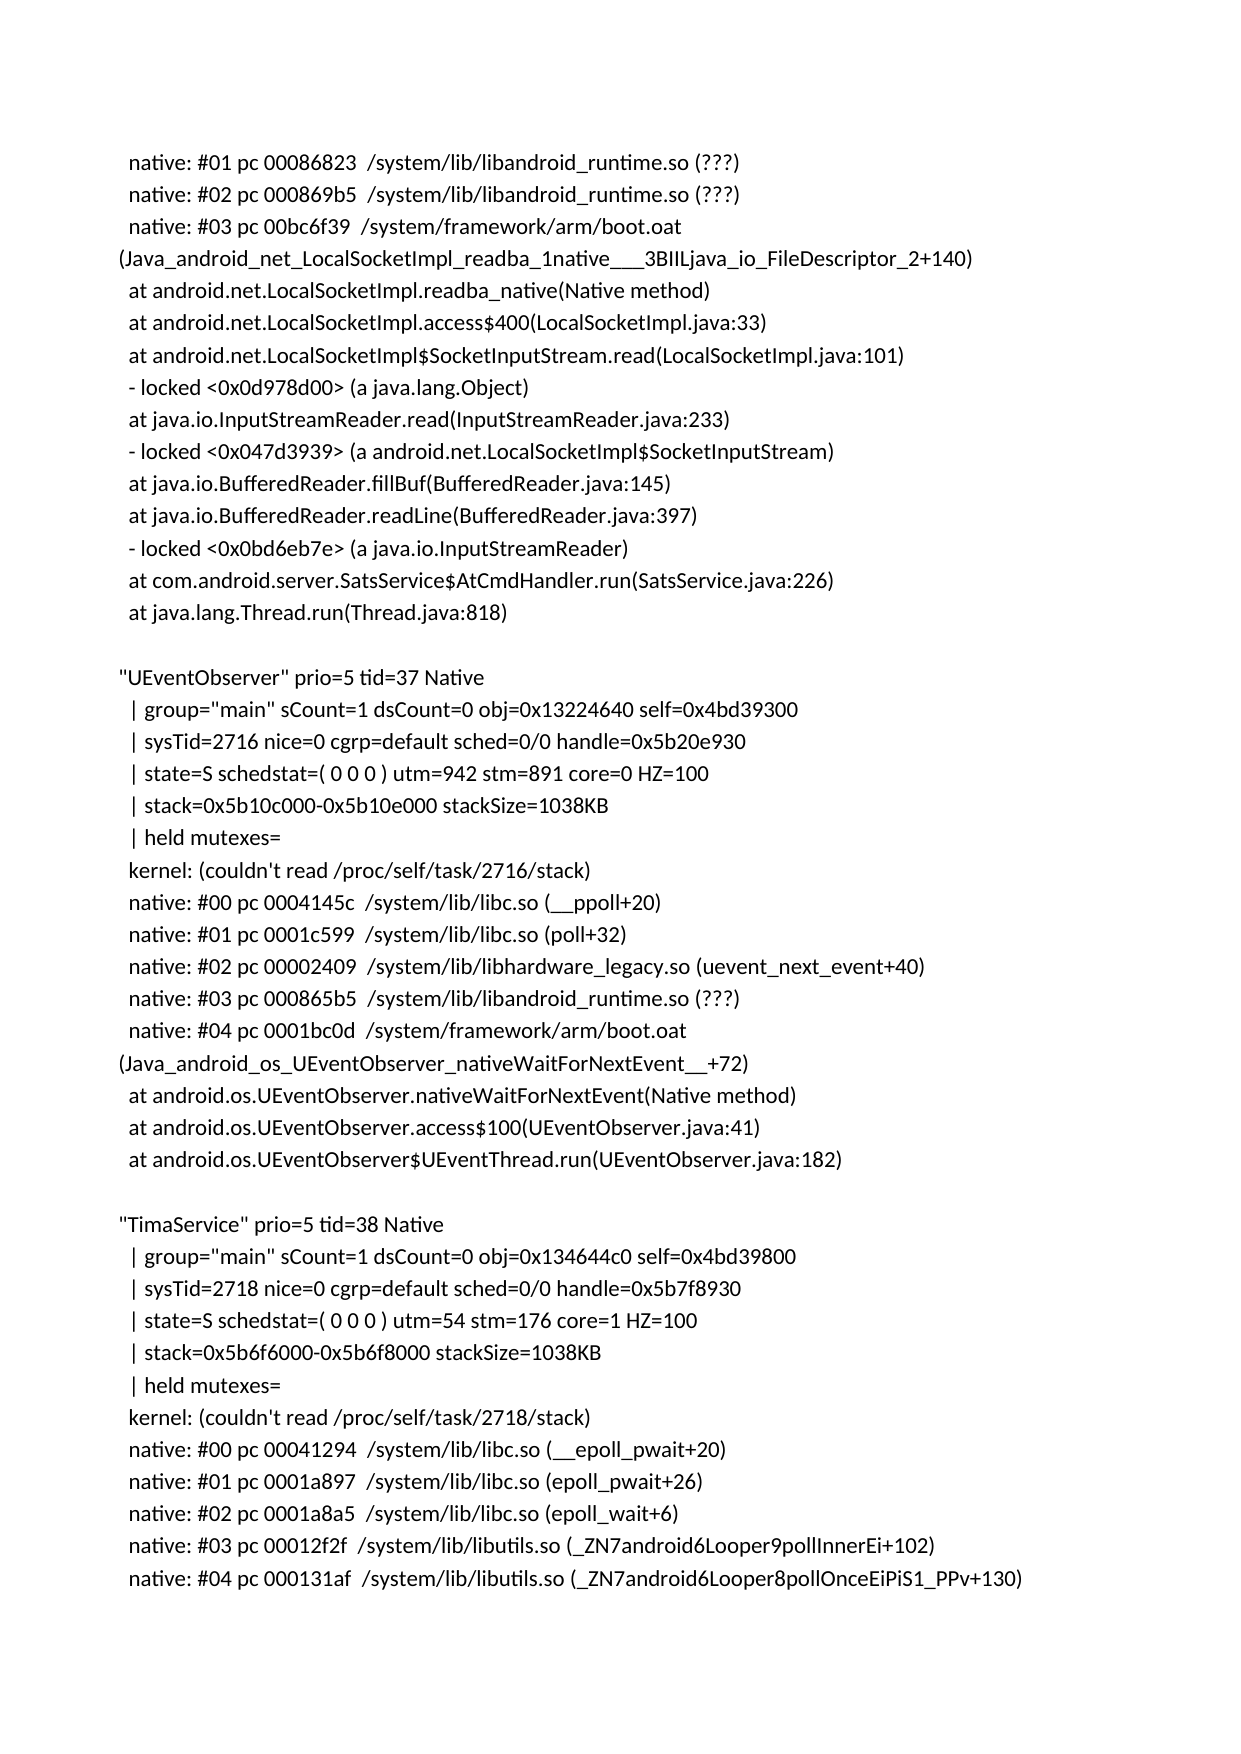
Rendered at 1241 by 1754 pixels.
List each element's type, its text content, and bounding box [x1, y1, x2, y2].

text - locked <0x0bd6eb7e> (a java.io.InputStreamReader) [118, 534, 1122, 562]
text at android.net.LocalSocketImpl$SocketInputStream.read(LocalSocketImpl.java:101) [118, 341, 1122, 369]
text at java.io.InputStreamReader.read(InputStreamReader.java:233) [118, 405, 1122, 433]
text | stack=0x5b10c000-0x5b10e000 stackSize=1038KB [118, 791, 1122, 819]
text | state=S schedstat=( 0 0 0 ) utm=54 stm=176 core=1 HZ=100 [118, 1306, 1122, 1334]
text kernel: (couldn't read /proc/self/task/2716/stack) [118, 856, 1122, 884]
text "UEventObserver" prio=5 tid=37 Native [118, 663, 1122, 691]
text native: #04 pc 0001bc0d /system/framework/arm/boot.oat (Java_android_os_UEventObserver_nativeWaitForNextEvent__+72) [118, 1017, 1122, 1077]
text native: #02 pc 000869b5 /system/lib/libandroid_runtime.so (???) [118, 180, 1122, 208]
text | sysTid=2716 nice=0 cgrp=default sched=0/0 handle=0x5b20e930 [118, 727, 1122, 755]
text at android.net.LocalSocketImpl.access$400(LocalSocketImpl.java:33) [118, 308, 1122, 337]
text | group="main" sCount=1 dsCount=0 obj=0x13224640 self=0x4bd39300 [118, 695, 1122, 723]
text native: #02 pc 00002409 /system/lib/libhardware_legacy.so (uevent_next_event+40) [118, 952, 1122, 980]
text at android.os.UEventObserver$UEventThread.run(UEventObserver.java:182) [118, 1145, 1122, 1173]
text native: #03 pc 00012f2f /system/lib/libutils.so (_ZN7android6Looper9pollInnerEi+102) [118, 1532, 1122, 1560]
text at android.os.UEventObserver.nativeWaitForNextEvent(Native method) [118, 1081, 1122, 1109]
text | stack=0x5b6f6000-0x5b6f8000 stackSize=1038KB [118, 1338, 1122, 1367]
text at com.android.server.SatsService$AtCmdHandler.run(SatsService.java:226) [118, 566, 1122, 594]
text native: #00 pc 00041294 /system/lib/libc.so (__epoll_pwait+20) [118, 1435, 1122, 1463]
text - locked <0x047d3939> (a android.net.LocalSocketImpl$SocketInputStream) [118, 437, 1122, 465]
text | held mutexes= [118, 823, 1122, 852]
text | group="main" sCount=1 dsCount=0 obj=0x134644c0 self=0x4bd39800 [118, 1242, 1122, 1270]
text | held mutexes= [118, 1371, 1122, 1399]
text at java.io.BufferedReader.readLine(BufferedReader.java:397) [118, 502, 1122, 530]
text at java.io.BufferedReader.fillBuf(BufferedReader.java:145) [118, 469, 1122, 497]
text native: #04 pc 000131af /system/lib/libutils.so (_ZN7android6Looper8pollOnceEiPiS1_PPv+130) [118, 1564, 1122, 1592]
text native: #03 pc 000865b5 /system/lib/libandroid_runtime.so (???) [118, 984, 1122, 1012]
text native: #01 pc 0001c599 /system/lib/libc.so (poll+32) [118, 920, 1122, 948]
text | sysTid=2718 nice=0 cgrp=default sched=0/0 handle=0x5b7f8930 [118, 1274, 1122, 1302]
text native: #00 pc 0004145c /system/lib/libc.so (__ppoll+20) [118, 888, 1122, 916]
text | state=S schedstat=( 0 0 0 ) utm=942 stm=891 core=0 HZ=100 [118, 759, 1122, 787]
text at android.net.LocalSocketImpl.readba_native(Native method) [118, 276, 1122, 304]
text at android.os.UEventObserver.access$100(UEventObserver.java:41) [118, 1113, 1122, 1141]
text kernel: (couldn't read /proc/self/task/2718/stack) [118, 1403, 1122, 1431]
text native: #02 pc 0001a8a5 /system/lib/libc.so (epoll_wait+6) [118, 1499, 1122, 1527]
text native: #01 pc 00086823 /system/lib/libandroid_runtime.so (???) [118, 148, 1122, 176]
text "TimaService" prio=5 tid=38 Native [118, 1210, 1122, 1238]
text - locked <0x0d978d00> (a java.lang.Object) [118, 373, 1122, 401]
text at java.lang.Thread.run(Thread.java:818) [118, 598, 1122, 626]
text native: #03 pc 00bc6f39 /system/framework/arm/boot.oat (Java_android_net_LocalSocketImpl_readba_1native___3BIILjava_io_FileDescriptor_2+140) [118, 212, 1122, 272]
text native: #01 pc 0001a897 /system/lib/libc.so (epoll_pwait+26) [118, 1467, 1122, 1495]
